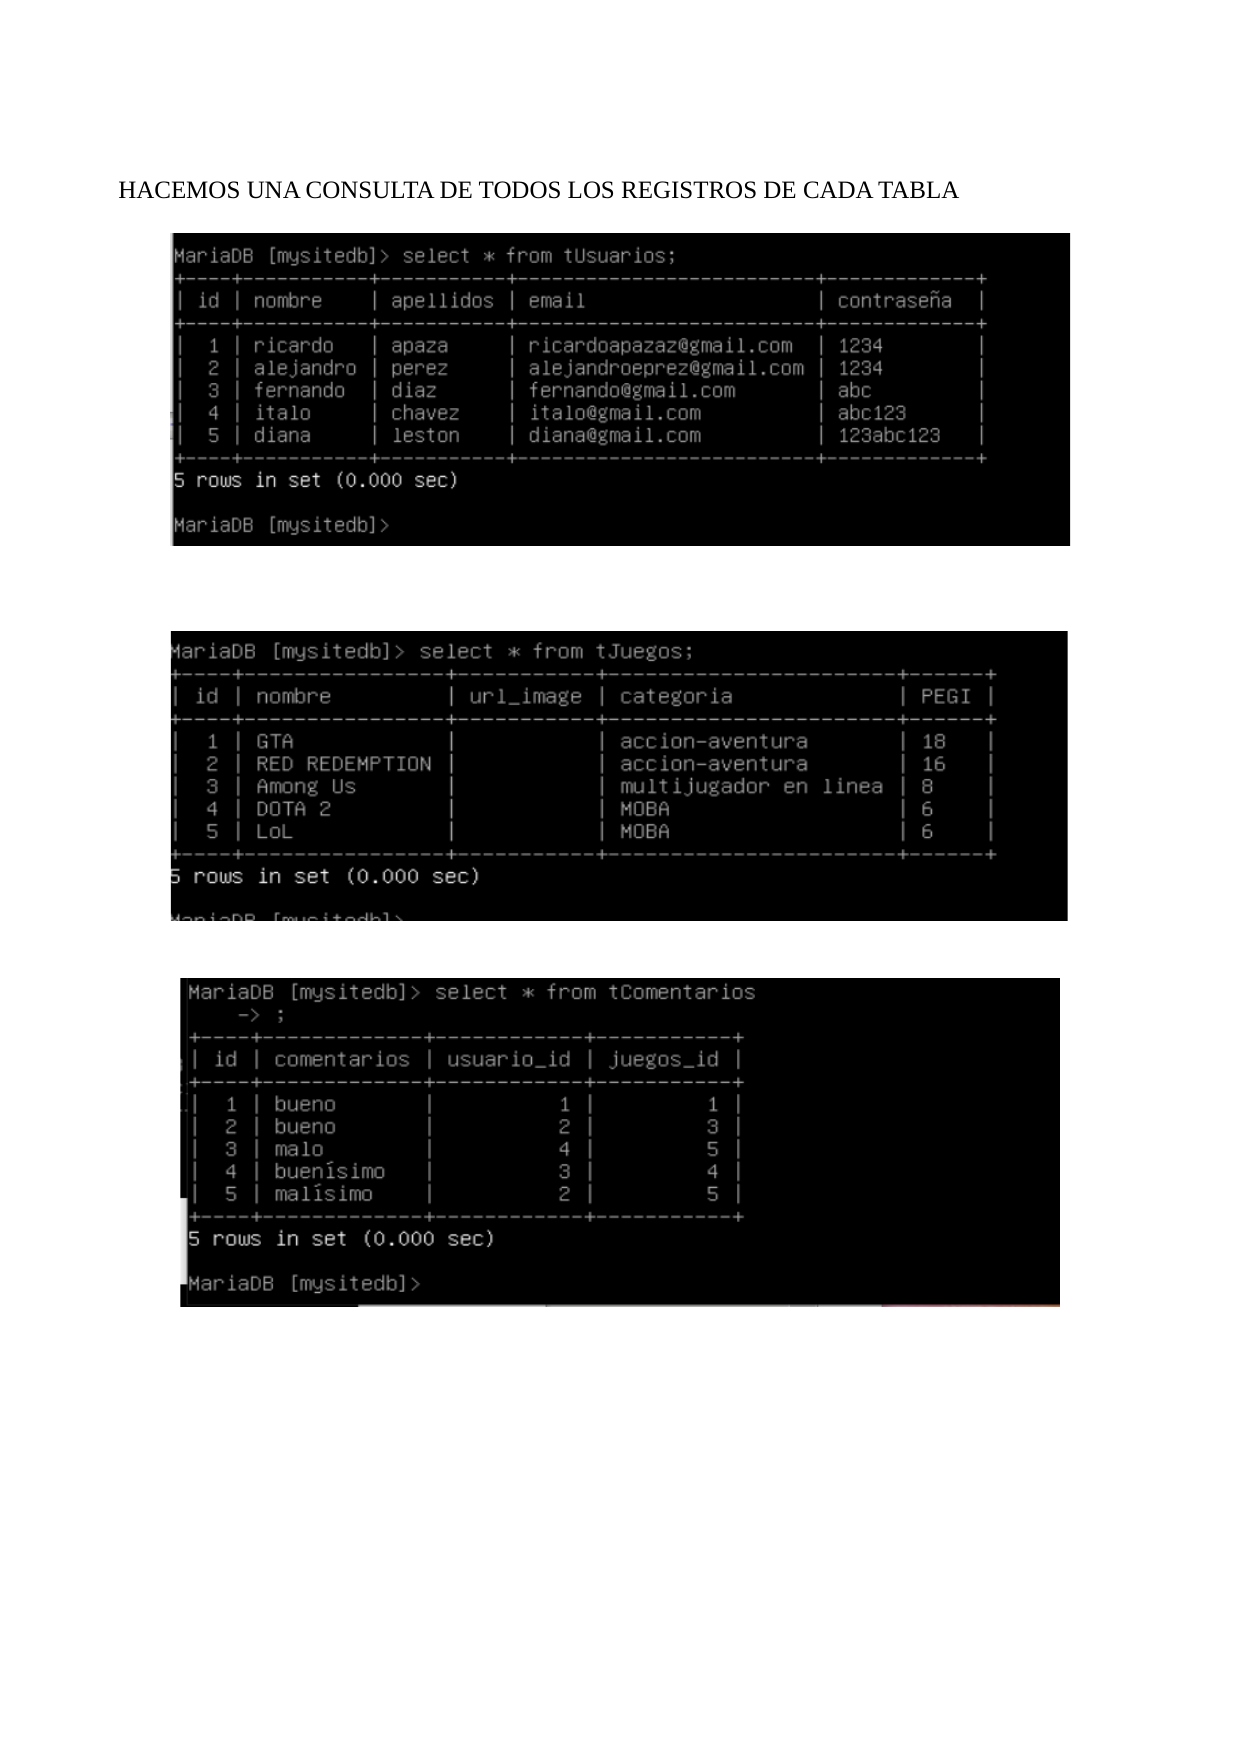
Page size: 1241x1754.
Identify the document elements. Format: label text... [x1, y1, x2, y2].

picture [170, 233, 1071, 546]
picture [170, 631, 1068, 921]
text HACEMOS UNA CONSULTA DE TODOS LOS REGISTROS DE CADA TABLA [118, 176, 1122, 204]
picture [180, 978, 1060, 1307]
